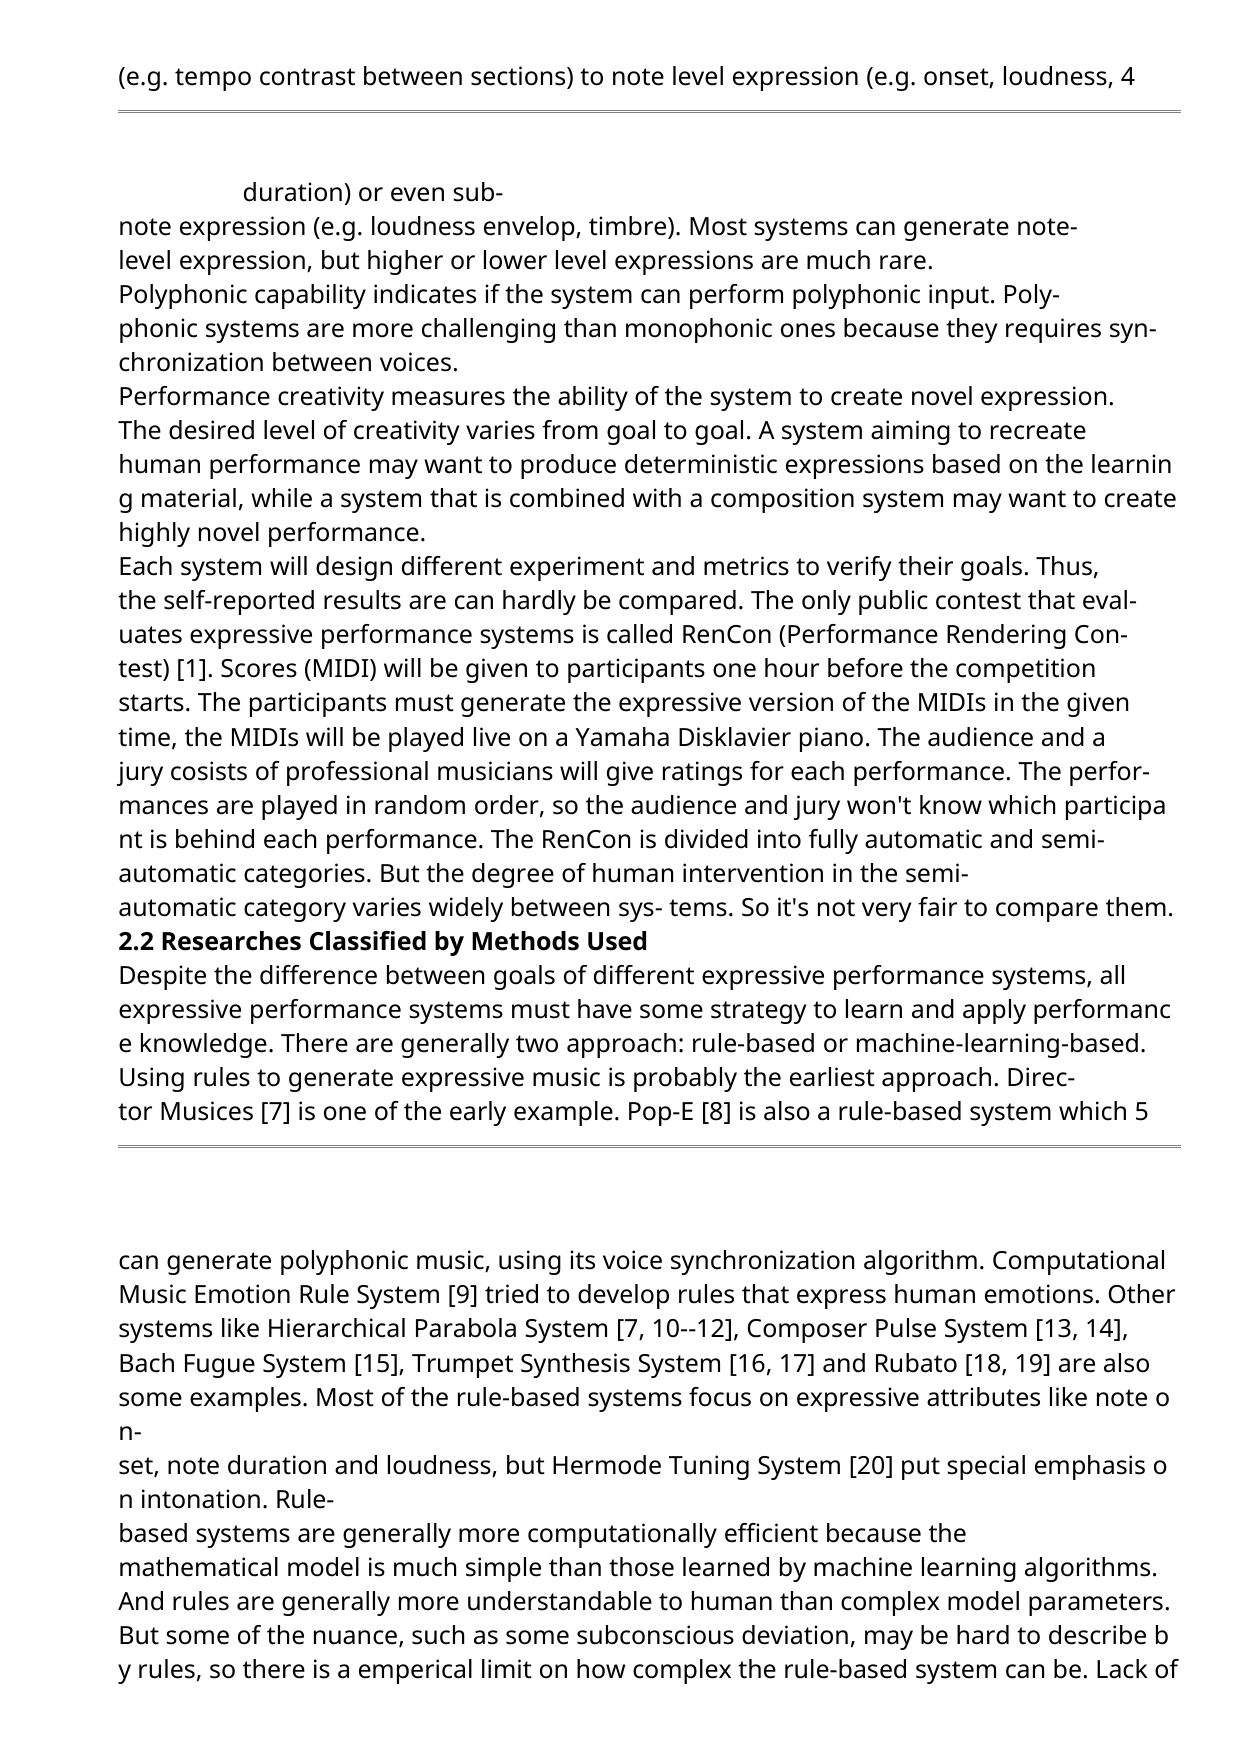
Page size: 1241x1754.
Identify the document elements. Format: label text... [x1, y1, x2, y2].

text (e.g. tempo contrast between sections) to note level expression (e.g. onset, loudness, 4 [118, 59, 1181, 93]
text duration) or even sub-note expression (e.g. loudness envelop, timbre). Most systems can generate note-level expression, but higher or lower level expressions are much rare. Polyphonic capability indicates if the system can perform polyphonic input. Poly- phonic systems are more challenging than monophonic ones because they requires syn- chronization between voices. Performance creativity measures the ability of the system to create novel expression. The desired level of creativity varies from goal to goal. A system aiming to recreate human performance may want to produce deterministic expressions based on the learning material, while a system that is combined with a composition system may want to create highly novel performance. Each system will design different experiment and metrics to verify their goals. Thus, the self-reported results are can hardly be compared. The only public contest that eval- uates expressive performance systems is called RenCon (Performance Rendering Con- test) [1]. Scores (MIDI) will be given to participants one hour before the competition starts. The participants must generate the expressive version of the MIDIs in the given time, the MIDIs will be played live on a Yamaha Disklavier piano. The audience and a jury cosists of professional musicians will give ratings for each performance. The perfor- mances are played in random order, so the audience and jury won't know which participant is behind each performance. The RenCon is divided into fully automatic and semi-automatic categories. But the degree of human intervention in the semi-automatic category varies widely between sys- tems. So it's not very fair to compare them. 2.2 Researches Classified by Methods Used Despite the difference between goals of different expressive performance systems, all expressive performance systems must have some strategy to learn and apply performance knowledge. There are generally two approach: rule-based or machine-learning-based. Using rules to generate expressive music is probably the earliest approach. Direc- tor Musices [7] is one of the early example. Pop-E [8] is also a rule-based system which 5 [118, 142, 1181, 1128]
text can generate polyphonic music, using its voice synchronization algorithm. Computational Music Emotion Rule System [9] tried to develop rules that express human emotions. Other systems like Hierarchical Parabola System [7, 10--12], Composer Pulse System [13, 14], Bach Fugue System [15], Trumpet Synthesis System [16, 17] and Rubato [18, 19] are also some examples. Most of the rule-based systems focus on expressive attributes like note on- set, note duration and loudness, but Hermode Tuning System [20] put special emphasis on intonation. Rule-based systems are generally more computationally efficient because the mathematical model is much simple than those learned by machine learning algorithms. And rules are generally more understandable to human than complex model parameters. But some of the nuance, such as some subconscious deviation, may be hard to describe by rules, so there is a emperical limit on how complex the rule-based system can be. Lack of [118, 1177, 1181, 1686]
